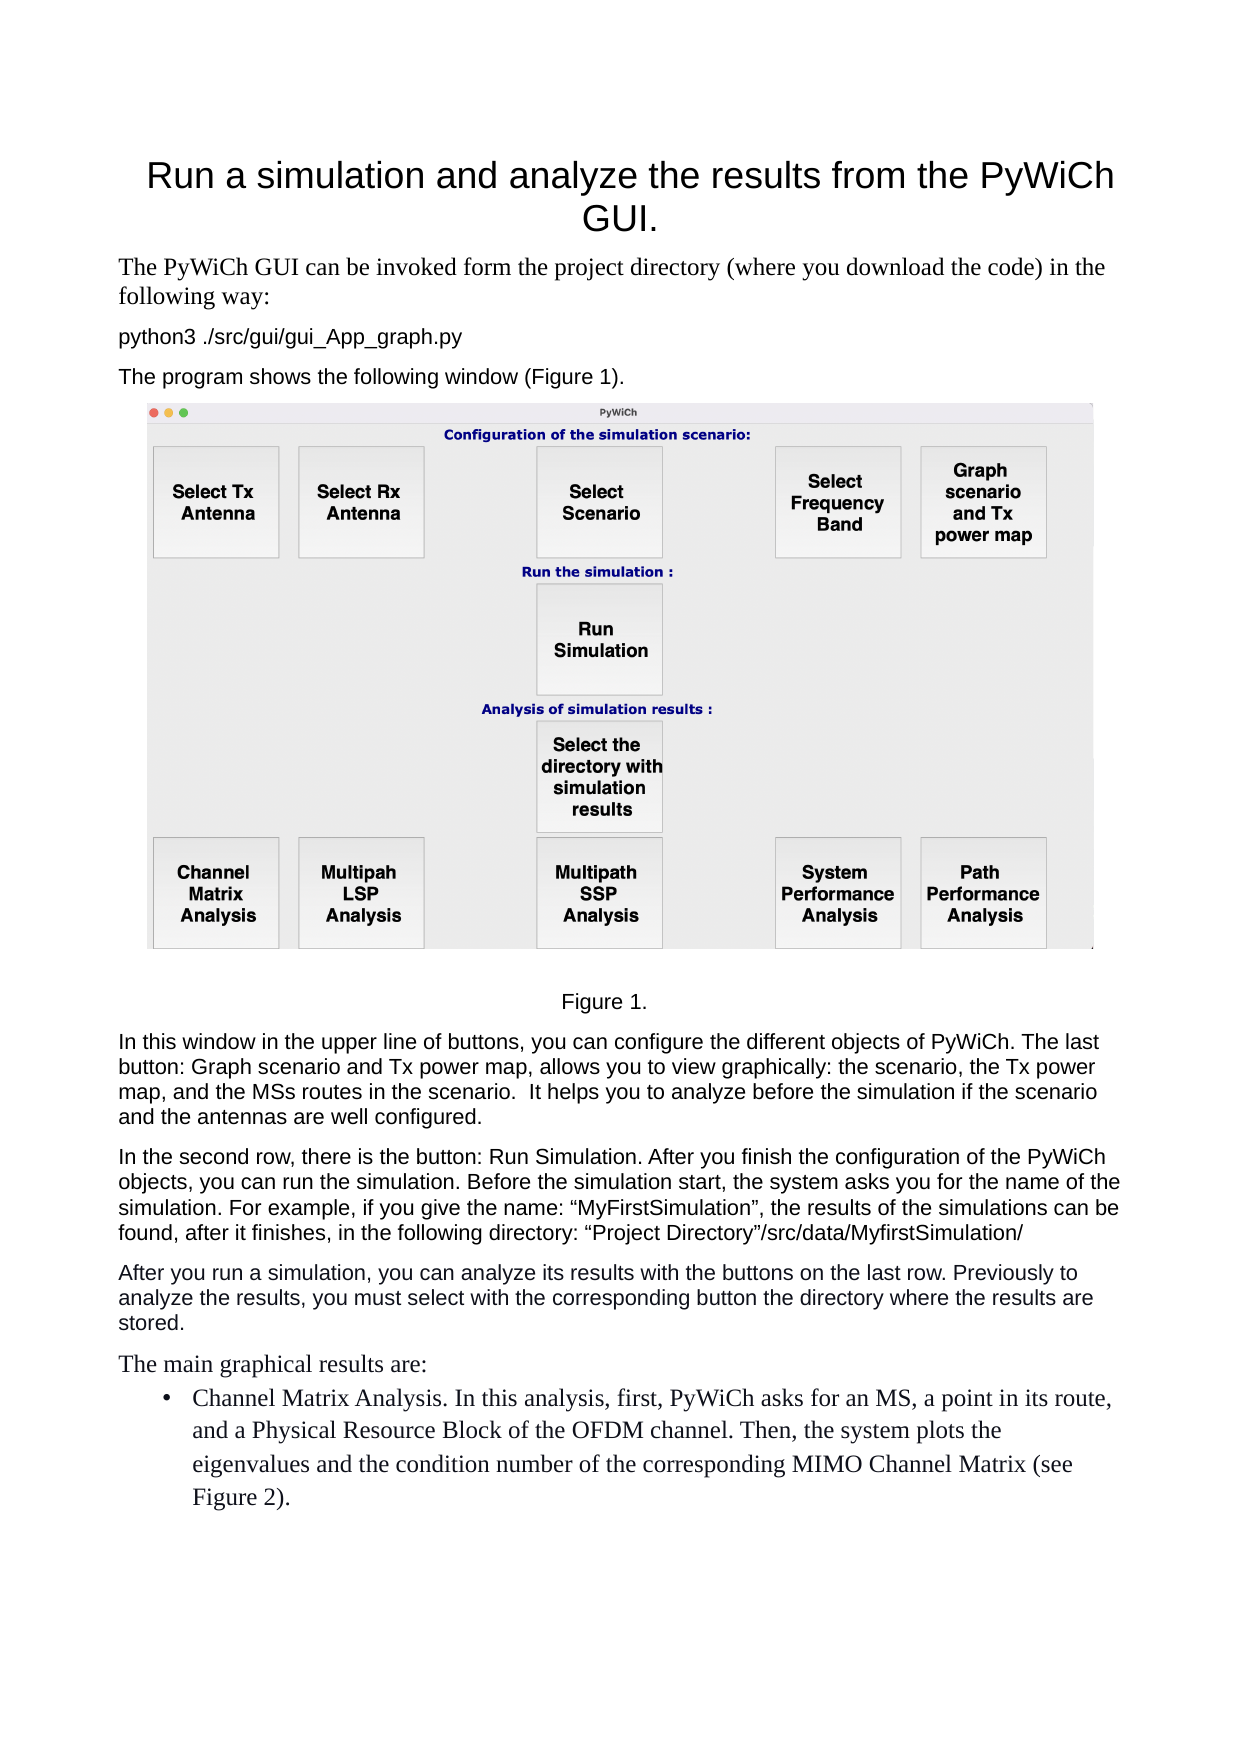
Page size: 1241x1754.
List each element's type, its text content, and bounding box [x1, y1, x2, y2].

text The main graphical results are: [118, 1349, 1122, 1378]
text python3 ./src/gui/gui_App_graph.py [118, 324, 1122, 349]
text The program shows the following window (Figure 1). [118, 364, 1122, 389]
subtitle Run a simulation and analyze the results from the PyWiCh GUI. [118, 153, 1122, 239]
text In this window in the upper line of buttons, you can configure the different objects of PyWiCh. The last button: Graph scenario and Tx power map, allows you to view graphically: the scenario, the Tx power map, and the MSs routes in the scenario. It helps you to analyze before the simulation if the scenario and the antennas are well configured. [118, 1028, 1122, 1129]
text The PyWiCh GUI can be invoked form the project directory (where you download the code) in the following way: [118, 252, 1122, 309]
picture [147, 403, 1094, 949]
text After you run a simulation, you can analyze its results with the buttons on the last row. Previously to analyze the results, you must select with the corresponding button the directory where the results are stored. [118, 1259, 1122, 1335]
text Figure 1. [118, 989, 1122, 1014]
text In the second row, there is the button: Run Simulation. After you finish the configuration of the PyWiCh objects, you can run the simulation. Before the simulation start, the system asks you for the name of the simulation. For example, if you give the name: “MyFirstSimulation”, the results of the simulations can be found, after it finishes, in the following directory: “Project Directory”/src/data/MyfirstSimulation/ [118, 1144, 1122, 1245]
list Channel Matrix Analysis. In this analysis, first, PyWiCh asks for an MS, a point in its route, and a Physical Resource Block of the OFDM channel. Then, the system plots the eigenvalues and the condition number of the corresponding MIMO Channel Matrix (see Figure 2). [162, 1383, 1122, 1510]
